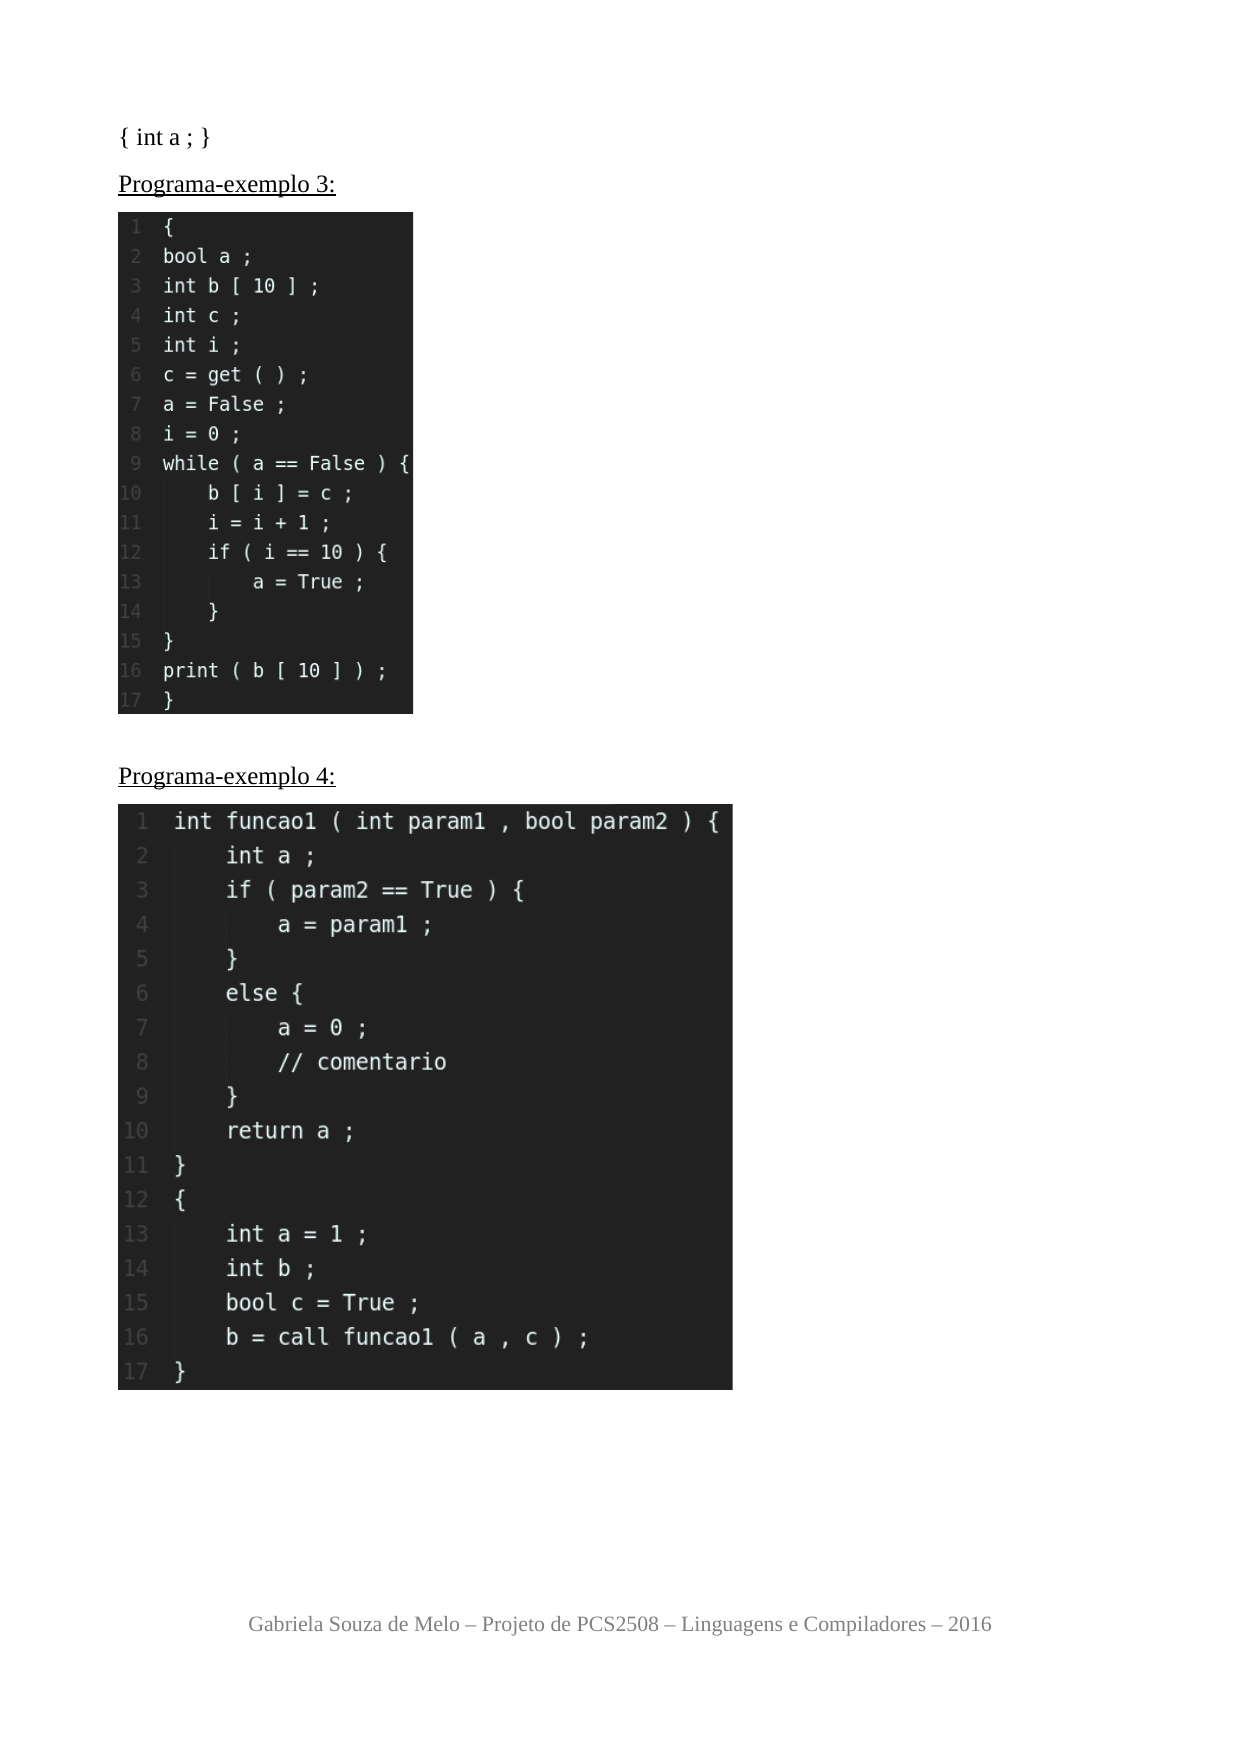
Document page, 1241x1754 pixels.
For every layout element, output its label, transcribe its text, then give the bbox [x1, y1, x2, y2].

text Programa-exemplo 4: [118, 757, 1122, 789]
picture [118, 804, 733, 1390]
text { int a ; } [118, 118, 1122, 151]
picture [118, 212, 414, 714]
text Programa-exemplo 3: [118, 166, 1122, 198]
